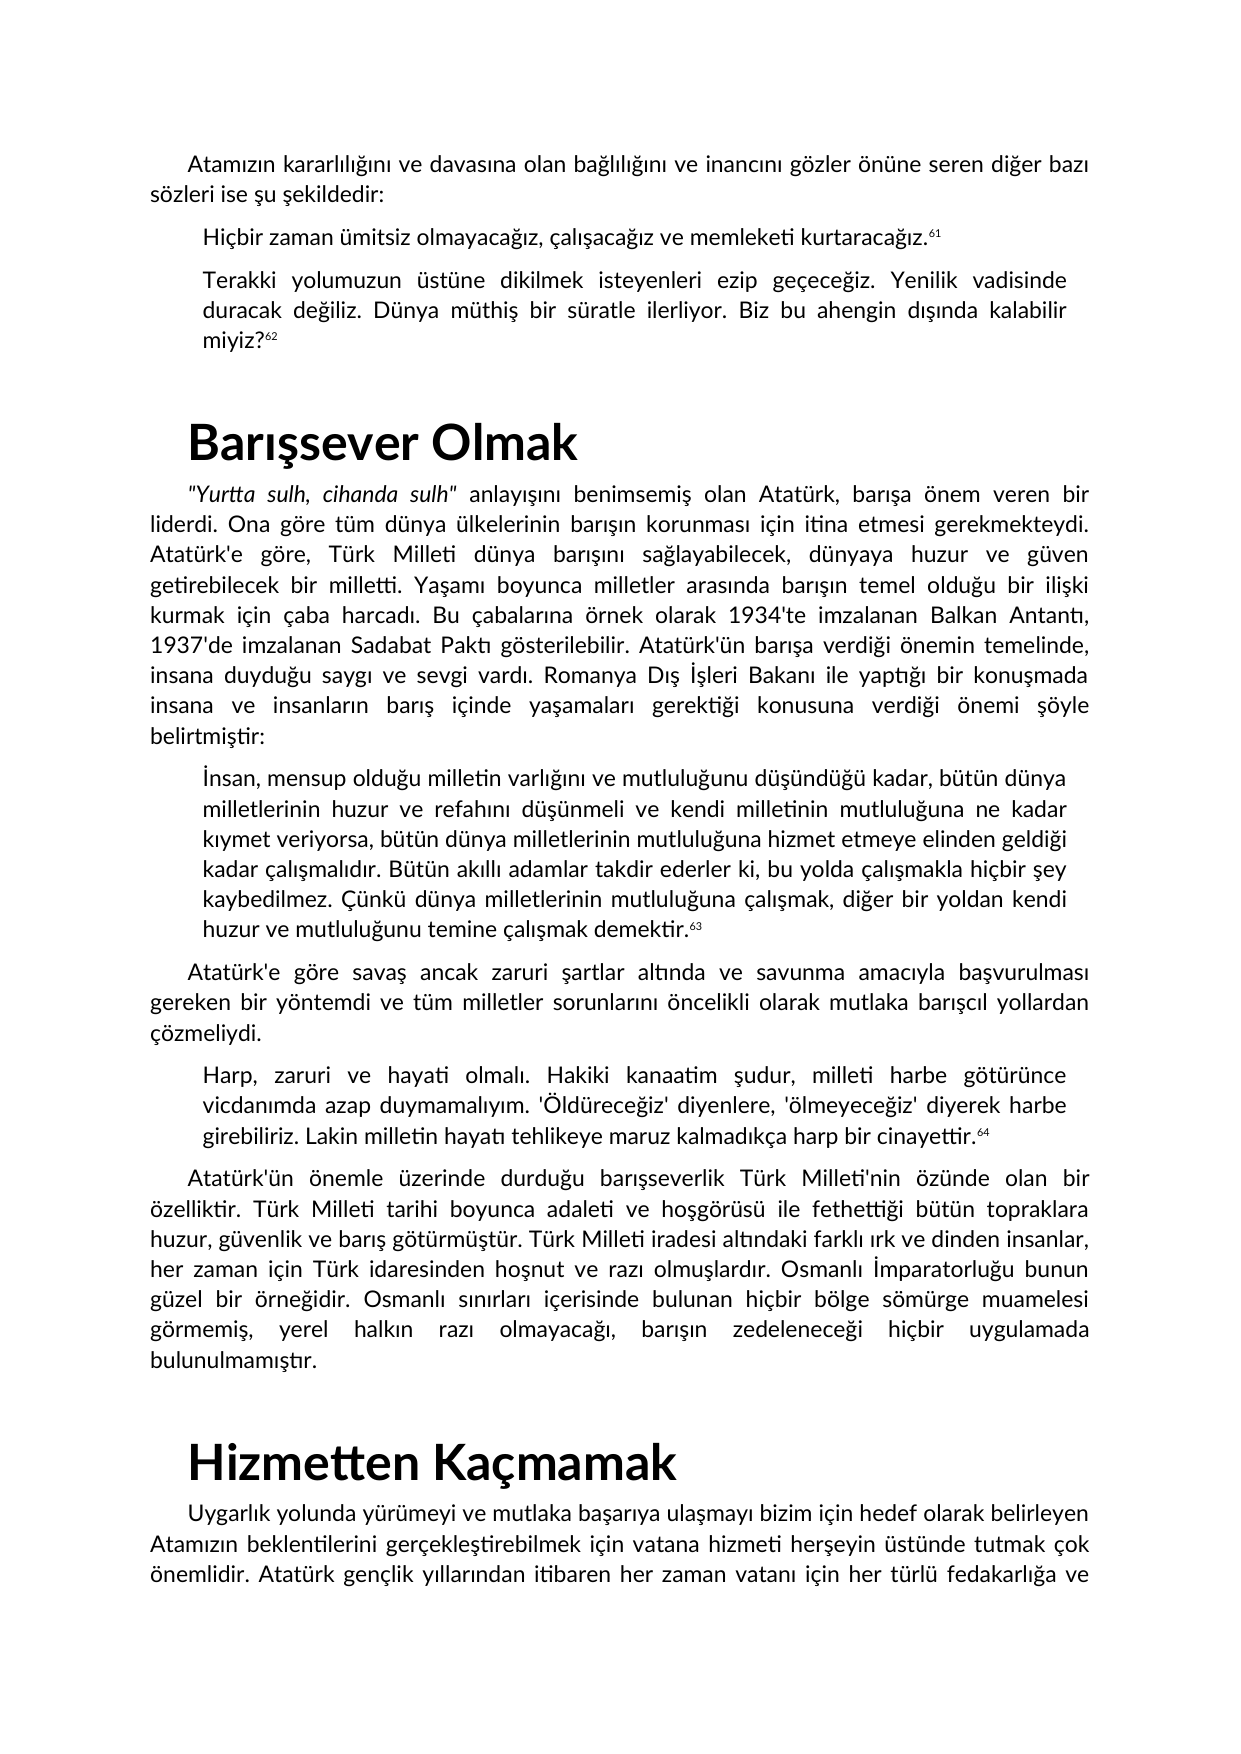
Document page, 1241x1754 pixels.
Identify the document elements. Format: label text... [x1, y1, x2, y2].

text Hiçbir zaman ümitsiz olmayacağız, çalışacağız ve memleketi kurtaracağız.61 [202, 223, 1068, 250]
text "Yurtta sulh, cihanda sulh" anlayışını benimsemiş olan Atatürk, barışa önem veren bir liderdi. Ona göre tüm dünya ülkelerinin barışın korunması için itina etmesi gerekmekteydi. Atatürk'e göre, Türk Milleti dünya barışını sağlayabilecek, dünyaya huzur ve güven getirebilecek bir milletti. Yaşamı boyunca milletler arasında barışın temel olduğu bir ilişki kurmak için çaba harcadı. Bu çabalarına örnek olarak 1934'te imzalanan Balkan Antantı, 1937'de imzalanan Sadabat Paktı gösterilebilir. Atatürk'ün barışa verdiği önemin temelinde, insana duyduğu saygı ve sevgi vardı. Romanya Dış İşleri Bakanı ile yaptığı bir konuşmada insana ve insanların barış içinde yaşamaları gerektiği konusuna verdiği önemi şöyle belirtmiştir: [150, 480, 1090, 749]
text Atatürk'ün önemle üzerinde durduğu barışseverlik Türk Milleti'nin özünde olan bir özelliktir. Türk Milleti tarihi boyunca adaleti ve hoşgörüsü ile fethettiği bütün topraklara huzur, güvenlik ve barış götürmüştür. Türk Milleti iradesi altındaki farklı ırk ve dinden insanlar, her zaman için Türk idaresinden hoşnut ve razı olmuşlardır. Osmanlı İmparatorluğu bunun güzel bir örneğidir. Osmanlı sınırları içerisinde bulunan hiçbir bölge sömürge muamelesi görmemiş, yerel halkın razı olmayacağı, barışın zedeleneceği hiçbir uygulamada bulunulmamıştır. [150, 1164, 1090, 1373]
text İnsan, mensup olduğu milletin varlığını ve mutluluğunu düşündüğü kadar, bütün dünya milletlerinin huzur ve refahını düşünmeli ve kendi milletinin mutluluğuna ne kadar kıymet veriyorsa, bütün dünya milletlerinin mutluluğuna hizmet etmeye elinden geldiği kadar çalışmalıdır. Bütün akıllı adamlar takdir ederler ki, bu yolda çalışmakla hiçbir şey kaybedilmez. Çünkü dünya milletlerinin mutluluğuna çalışmak, diğer bir yoldan kendi huzur ve mutluluğunu temine çalışmak demektir.63 [202, 764, 1068, 943]
text Harp, zaruri ve hayati olmalı. Hakiki kanaatim şudur, milleti harbe götürünce vicdanımda azap duymamalıyım. 'Öldüreceğiz' diyenlere, 'ölmeyeceğiz' diyerek harbe girebiliriz. Lakin milletin hayatı tehlikeye maruz kalmadıkça harp bir cinayettir.64 [202, 1061, 1068, 1149]
subtitle Hizmetten Kaçmamak [187, 1431, 1090, 1491]
subtitle Barışsever Olmak [187, 411, 1090, 471]
text Terakki yolumuzun üstüne dikilmek isteyenleri ezip geçeceğiz. Yenilik vadisinde duracak değiliz. Dünya müthiş bir süratle ilerliyor. Biz bu ahengin dışında kalabilir miyiz?62 [202, 266, 1068, 353]
text Uygarlık yolunda yürümeyi ve mutlaka başarıya ulaşmayı bizim için hedef olarak belirleyen Atamızın beklentilerini gerçekleştirebilmek için vatana hizmeti herşeyin üstünde tutmak çok önemlidir. Atatürk gençlik yıllarından itibaren her zaman vatanı için her türlü fedakarlığa ve [150, 1499, 1090, 1587]
text Atatürk'e göre savaş ancak zaruri şartlar altında ve savunma amacıyla başvurulması gereken bir yöntemdi ve tüm milletler sorunlarını öncelikli olarak mutlaka barışcıl yollardan çözmeliydi. [150, 958, 1090, 1046]
text Atamızın kararlılığını ve davasına olan bağlılığını ve inancını gözler önüne seren diğer bazı sözleri ise şu şekildedir: [150, 150, 1090, 208]
